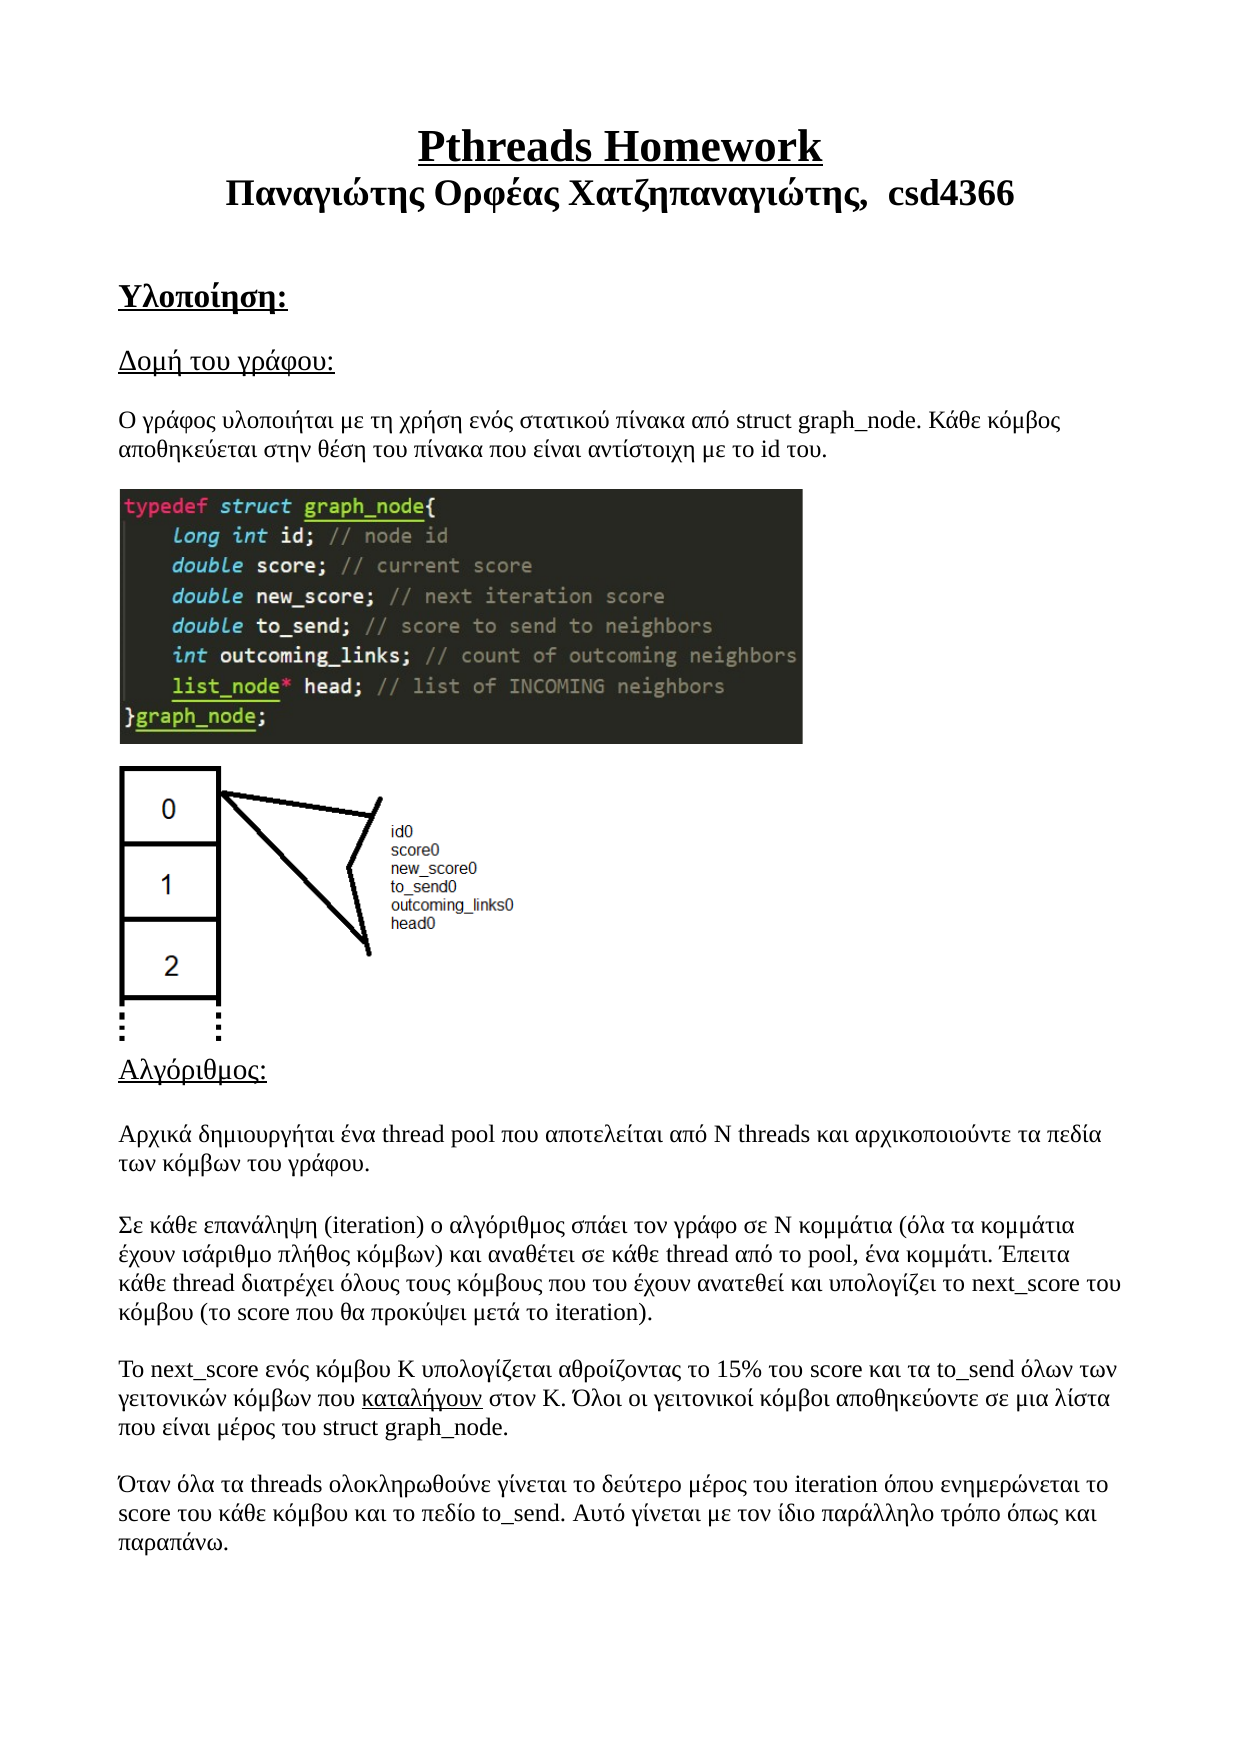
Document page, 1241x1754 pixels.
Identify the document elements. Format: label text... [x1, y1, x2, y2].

text Αλγόριθμος: [118, 1052, 1122, 1086]
text Δομή του γράφου: [118, 343, 1122, 377]
text Pthreads Homework [118, 118, 1122, 171]
text Το next_score ενός κόμβου Κ υπολογίζεται αθροίζοντας το 15% του score και τα to_send όλων των γειτονικών κόμβων που καταλήγουν στον Κ. Όλοι οι γειτονικοί κόμβοι αποθηκεύοντε σε μια λίστα που είναι μέρος του struct graph_node. [118, 1354, 1122, 1469]
text Υλοποίηση: [118, 276, 1122, 314]
text Αρχικά δημιουργήται ένα thread pool που αποτελείται από N threads και αρχικοποιούντε τα πεδία των κόμβων του γράφου. [118, 1119, 1122, 1177]
text Παναγιώτης Ορφέας Χατζηπαναγιώτης, csd4366 [118, 171, 1122, 214]
text Όταν όλα τα threads ολοκληρωθούνε γίνεται το δεύτερο μέρος του iteration όπου ενημερώνεται το score του κάθε κόμβου και το πεδίο to_send. Αυτό γίνεται με τον ίδιο παράλληλο τρόπο όπως και παραπάνω. [118, 1469, 1122, 1556]
text Σε κάθε επανάληψη (iteration) ο αλγόριθμος σπάει τον γράφο σε N κομμάτια (όλα τα κομμάτια έχουν ισάριθμο πλήθος κόμβων) και αναθέτει σε κάθε thread από το pool, ένα κομμάτι. Έπειτα κάθε thread διατρέχει όλους τους κόμβους που του έχουν ανατεθεί και υπολογίζει το next_score του κόμβου (το score που θα προκύψει μετά το iteration). [118, 1211, 1122, 1326]
text Ο γράφος υλοποιήται με τη χρήση ενός στατικού πίνακα από struct graph_node. Κάθε κόμβος αποθηκεύεται στην θέση του πίνακα που είναι αντίστοιχη με το id του. [118, 406, 1122, 463]
picture [92, 766, 523, 1042]
